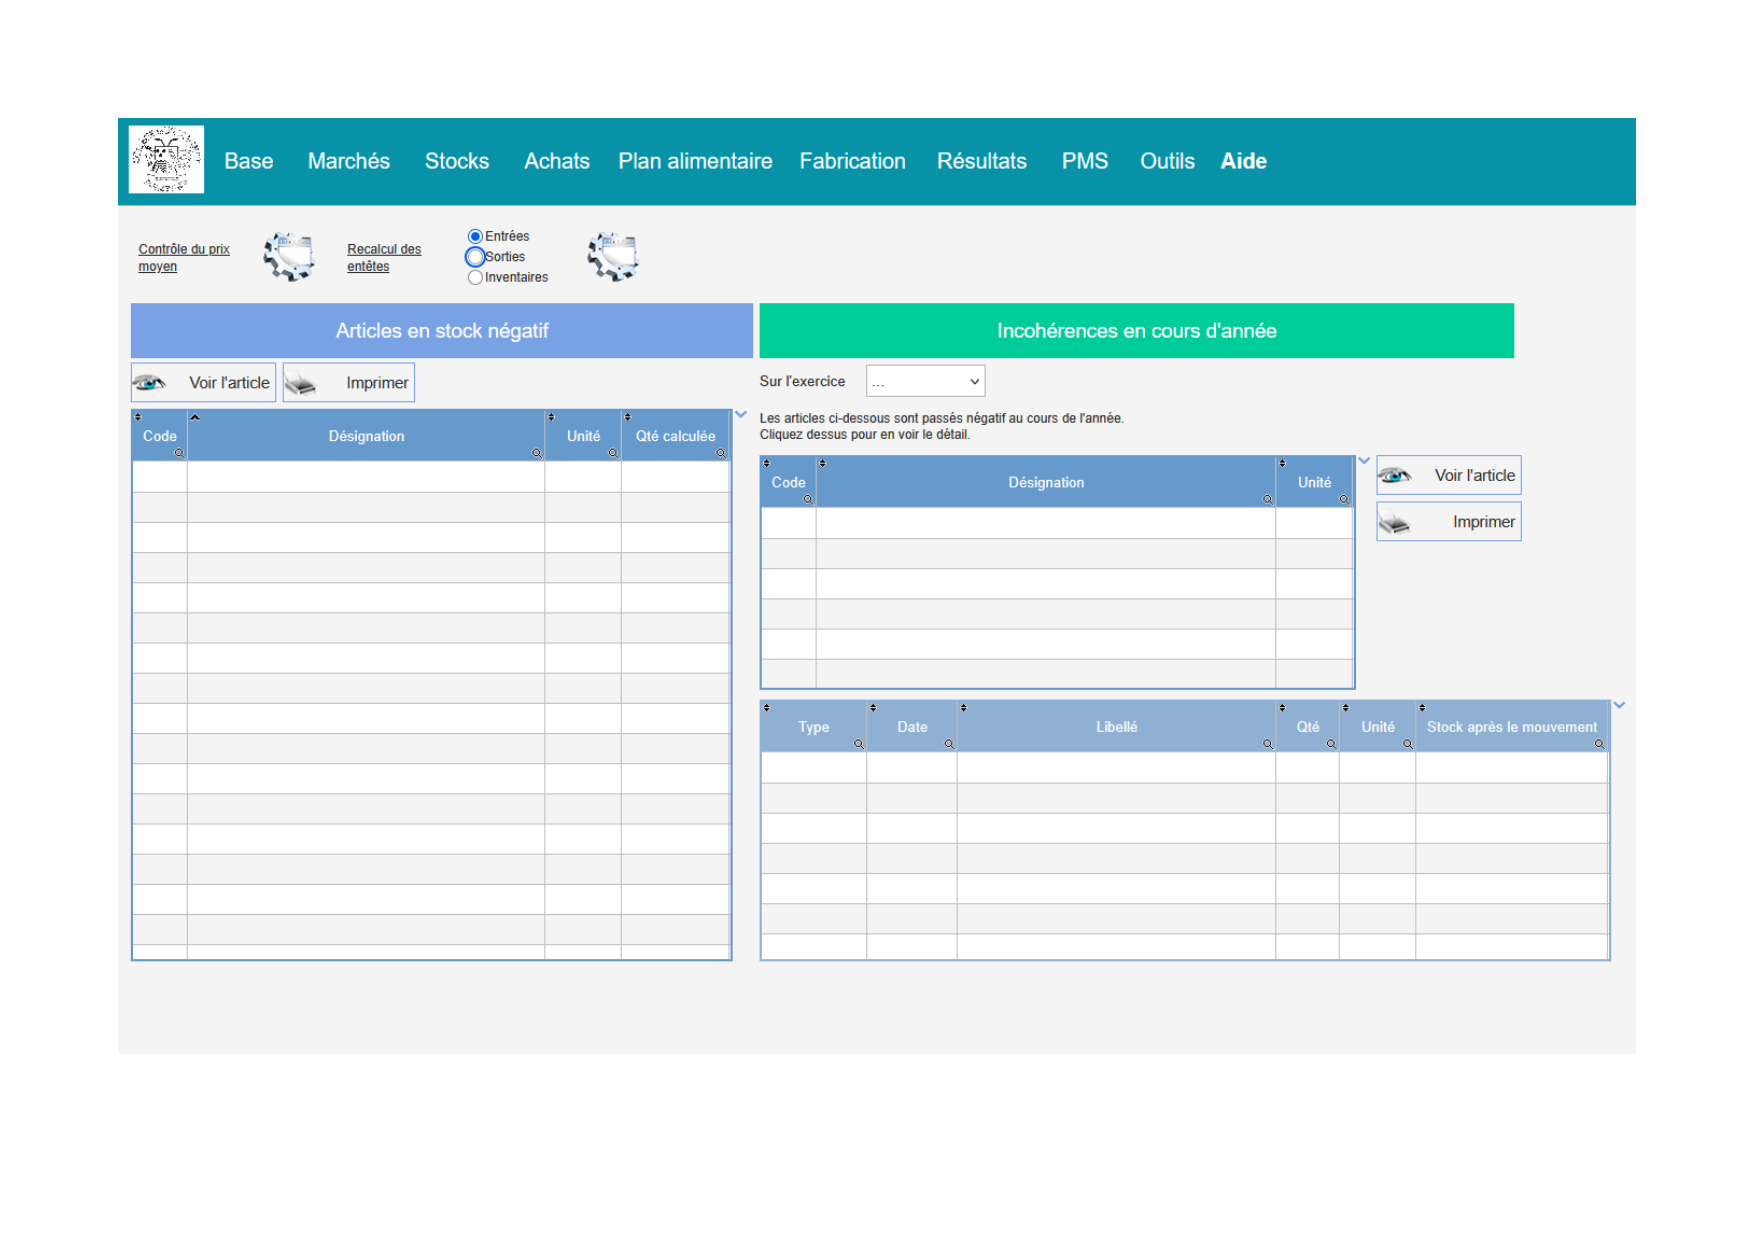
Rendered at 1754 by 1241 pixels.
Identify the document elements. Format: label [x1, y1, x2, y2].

picture [118, 118, 1636, 1054]
